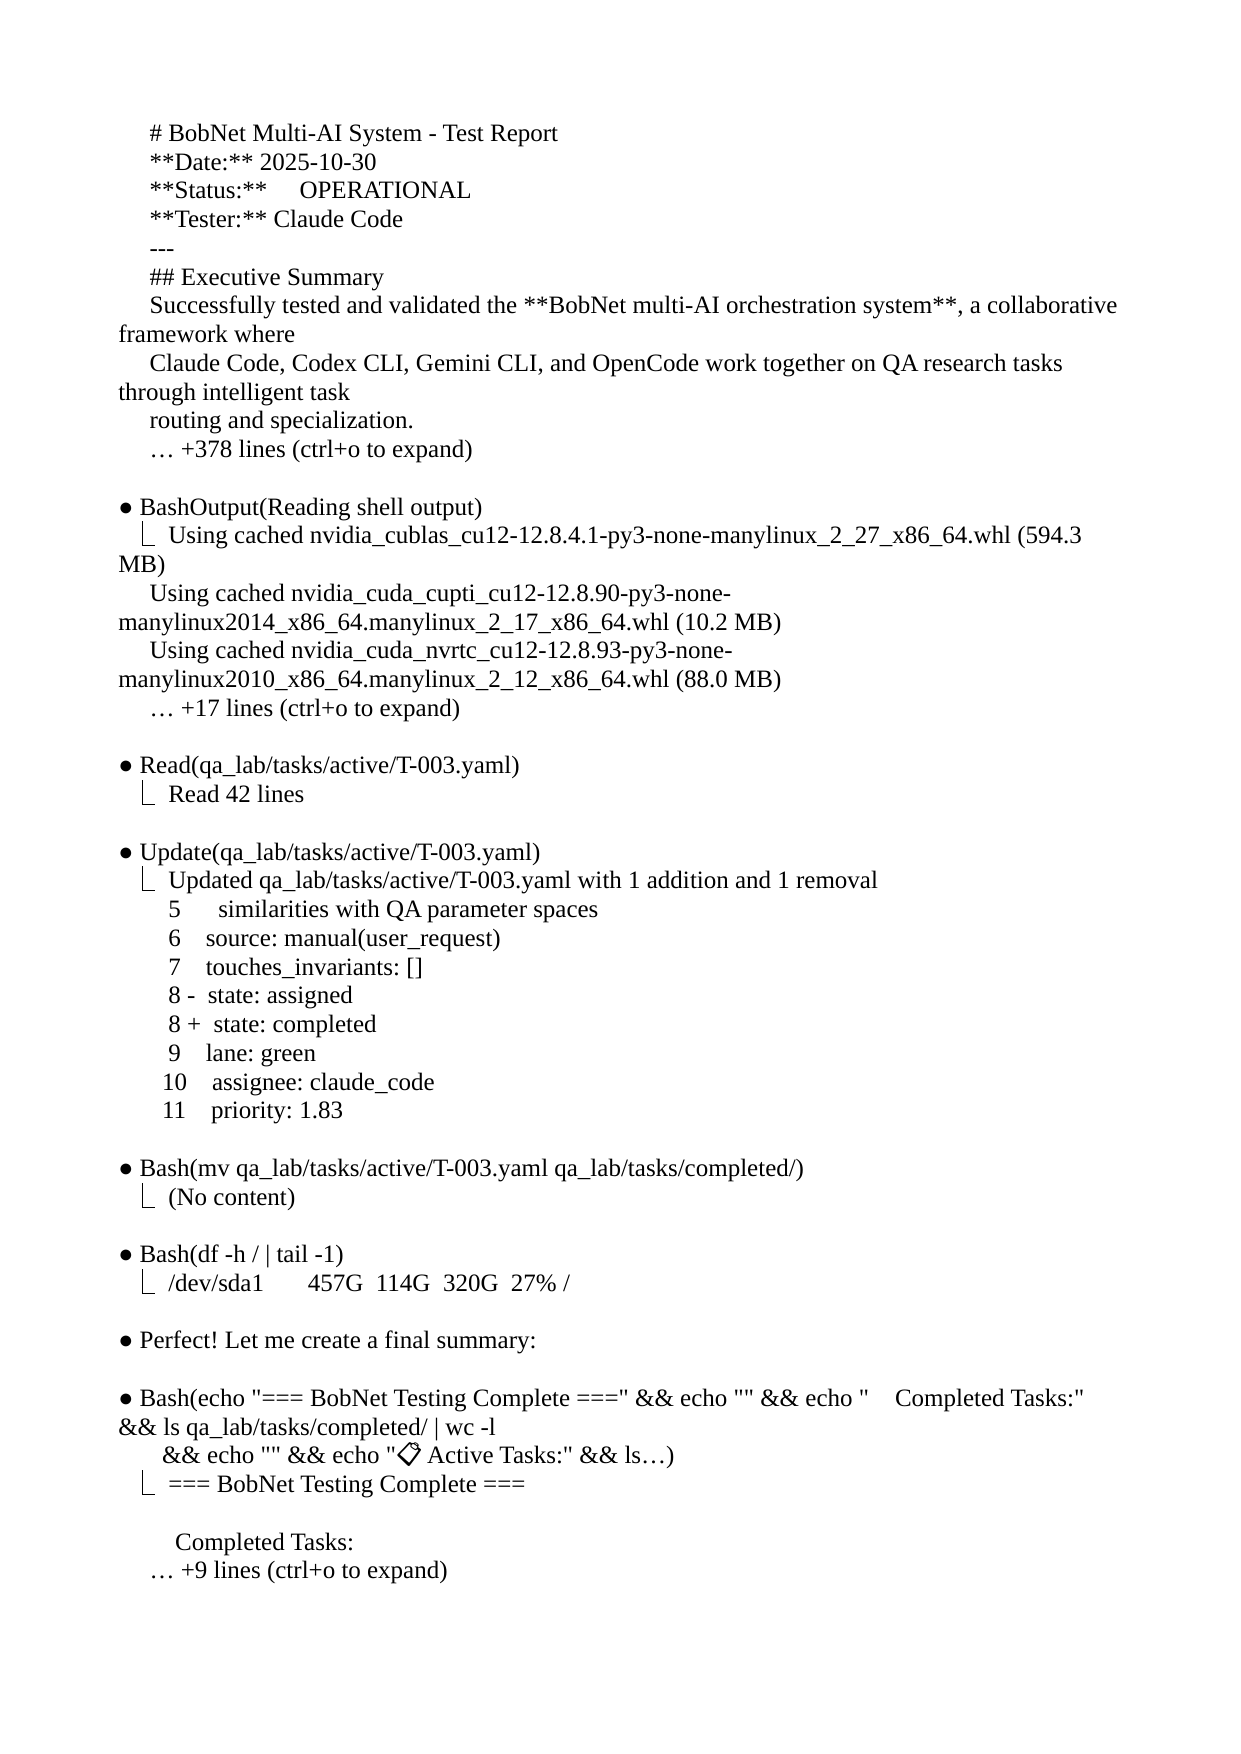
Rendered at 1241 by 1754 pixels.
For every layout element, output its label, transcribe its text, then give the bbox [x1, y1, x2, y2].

text ⎿ === BobNet Testing Complete === [118, 1469, 1122, 1498]
text 11 priority: 1.83 [118, 1096, 1122, 1124]
text 8 - state: assigned [118, 981, 1122, 1009]
text ⎿ Updated qa_lab/tasks/active/T-003.yaml with 1 addition and 1 removal [118, 866, 1122, 894]
text ● Bash(echo "=== BobNet Testing Complete ===" && echo "" && echo "✅ Completed Tasks:" && ls qa_lab/tasks/completed/ | wc -l [118, 1383, 1122, 1441]
text 8 + state: completed [118, 1009, 1122, 1038]
text ✅ Completed Tasks: [118, 1527, 1122, 1556]
text 9 lane: green [118, 1038, 1122, 1067]
text … +17 lines (ctrl+o to expand) [118, 693, 1122, 722]
text routing and specialization. [118, 406, 1122, 434]
text **Tester:** Claude Code [118, 204, 1122, 233]
text # BobNet Multi-AI System - Test Report [118, 118, 1122, 147]
text ● BashOutput(Reading shell output) [118, 492, 1122, 521]
text ● Perfect! Let me create a final summary: [118, 1326, 1122, 1354]
text 10 assignee: claude_code [118, 1067, 1122, 1096]
text … +9 lines (ctrl+o to expand) [118, 1556, 1122, 1584]
text … +378 lines (ctrl+o to expand) [118, 434, 1122, 463]
text Claude Code, Codex CLI, Gemini CLI, and OpenCode work together on QA research tasks through intelligent task [118, 348, 1122, 406]
text 5 similarities with QA parameter spaces [118, 894, 1122, 923]
text ⎿ Using cached nvidia_cublas_cu12-12.8.4.1-py3-none-manylinux_2_27_x86_64.whl (594.3 MB) [118, 521, 1122, 578]
text ⎿ (No content) [118, 1182, 1122, 1211]
text ● Update(qa_lab/tasks/active/T-003.yaml) [118, 837, 1122, 866]
text **Date:** 2025-10-30 [118, 147, 1122, 176]
text Successfully tested and validated the **BobNet multi-AI orchestration system**, a collaborative framework where [118, 291, 1122, 348]
text ● Read(qa_lab/tasks/active/T-003.yaml) [118, 751, 1122, 779]
text 6 source: manual(user_request) [118, 923, 1122, 952]
text 7 touches_invariants: [] [118, 952, 1122, 981]
text **Status:** ✅ OPERATIONAL [118, 176, 1122, 204]
text ● Bash(mv qa_lab/tasks/active/T-003.yaml qa_lab/tasks/completed/) [118, 1153, 1122, 1182]
text && echo "" && echo "📋 Active Tasks:" && ls…) [118, 1441, 1122, 1469]
text ● Bash(df -h / | tail -1) [118, 1239, 1122, 1268]
text ⎿ Read 42 lines [118, 779, 1122, 808]
text Using cached nvidia_cuda_nvrtc_cu12-12.8.93-py3-none-manylinux2010_x86_64.manylinux_2_12_x86_64.whl (88.0 MB) [118, 636, 1122, 693]
text ⎿ /dev/sda1 457G 114G 320G 27% / [118, 1268, 1122, 1297]
text Using cached nvidia_cuda_cupti_cu12-12.8.90-py3-none-manylinux2014_x86_64.manylinux_2_17_x86_64.whl (10.2 MB) [118, 578, 1122, 636]
text ## Executive Summary [118, 262, 1122, 291]
text --- [118, 233, 1122, 262]
